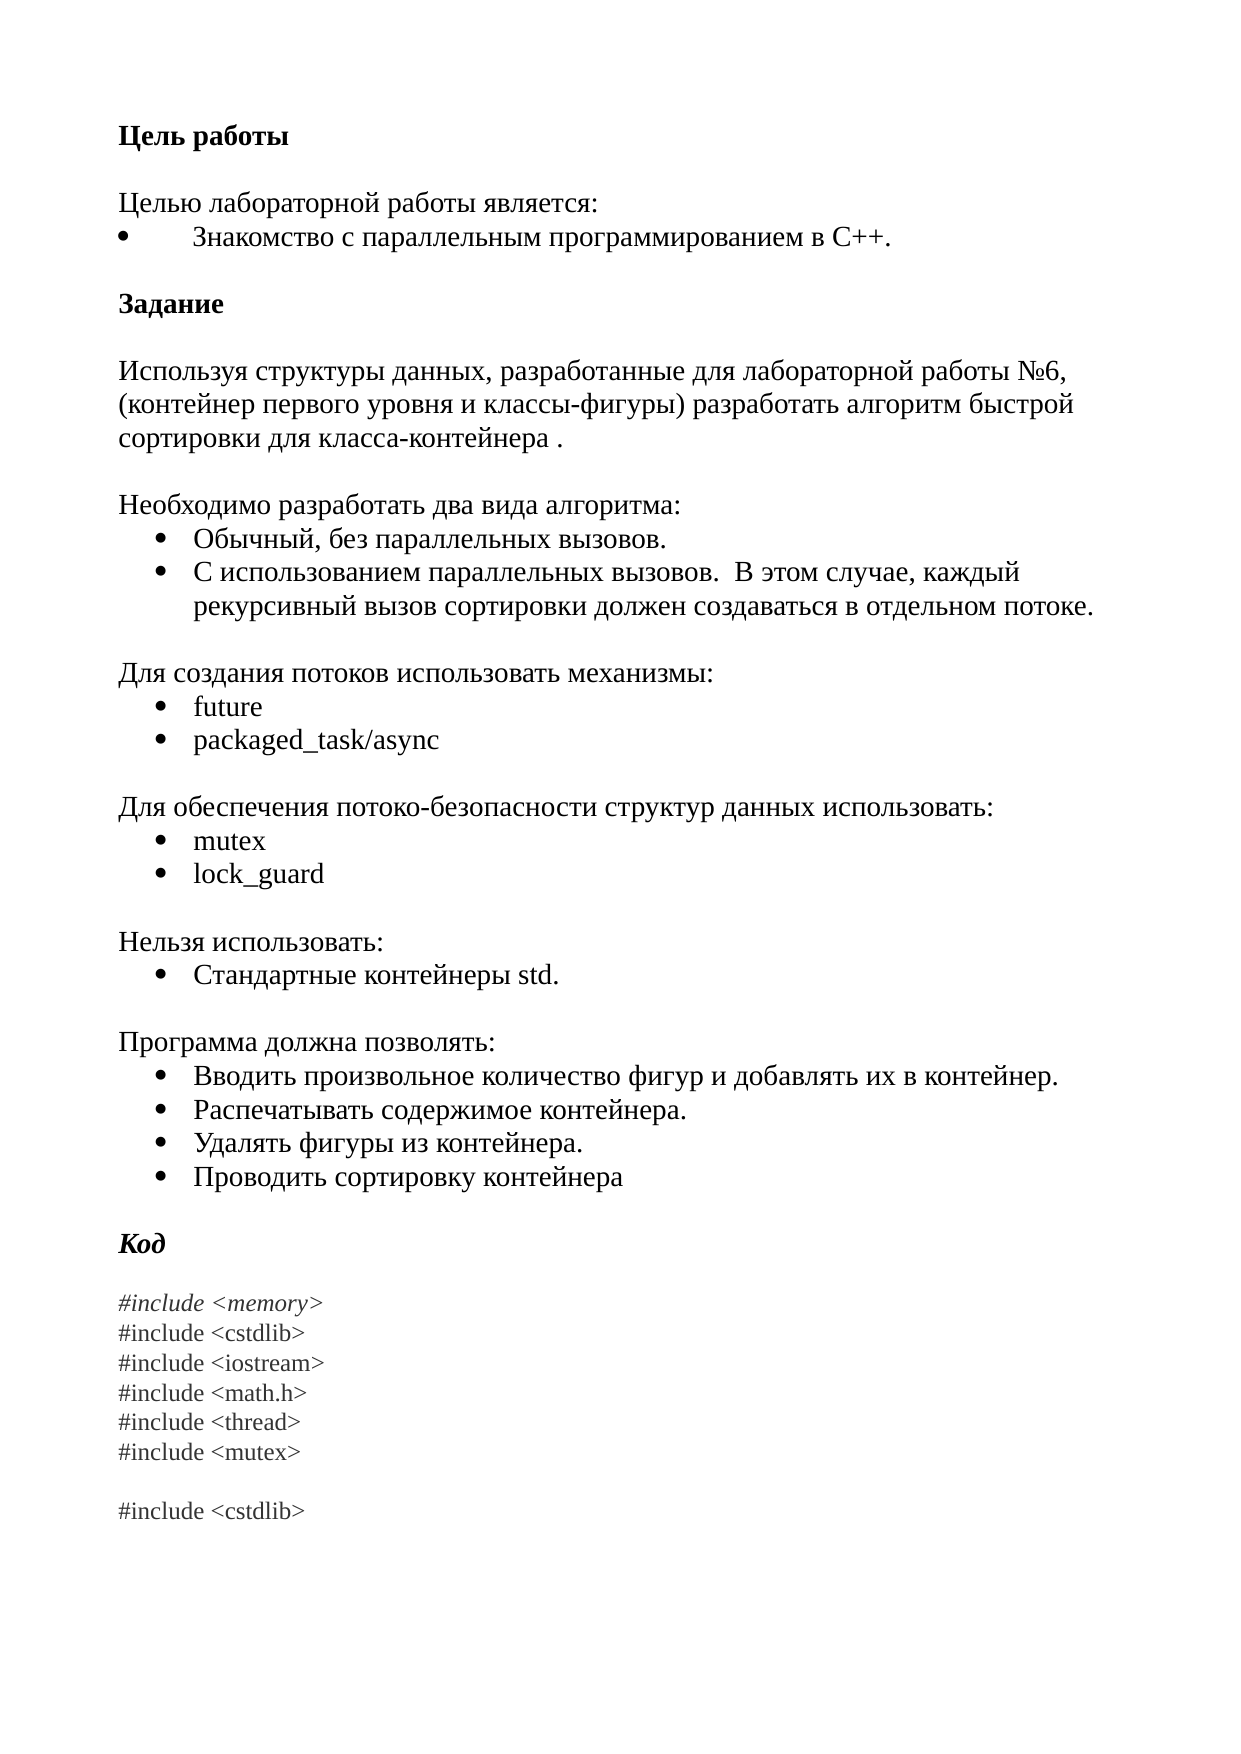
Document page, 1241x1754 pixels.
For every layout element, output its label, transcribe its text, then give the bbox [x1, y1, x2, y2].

text #include <mutex> [118, 1436, 1122, 1466]
list Задание [118, 286, 1122, 319]
list Стандартные контейнеры std. [156, 957, 1122, 991]
list mutex [156, 823, 1122, 857]
text Нельзя использовать: [118, 924, 1122, 957]
list Код [118, 1226, 1122, 1260]
list Знакомство с параллельным программированием в C++. [118, 219, 1122, 252]
text Для создания потоков использовать механизмы: [118, 655, 1122, 689]
list packaged_task/async [156, 722, 1122, 756]
list Проводить сортировку контейнера [156, 1159, 1122, 1193]
text #include <cstdlib> [118, 1495, 1122, 1525]
list Вводить произвольное количество фигур и добавлять их в контейнер. [156, 1058, 1122, 1092]
text Используя структуры данных, разработанные для лабораторной работы №6,(контейнер первого уровня и классы-фигуры) разработать алгоритм быстрой сортировки для класса-контейнера . [118, 353, 1122, 454]
text Целью лабораторной работы является: [118, 185, 1122, 219]
list Обычный, без параллельных вызовов. [156, 521, 1122, 554]
list lock_guard [156, 857, 1122, 890]
text #include <math.h> [118, 1377, 1122, 1406]
text Программа должна позволять: [118, 1024, 1122, 1058]
text Для обеспечения потоко-безопасности структур данных использовать: [118, 789, 1122, 823]
text #include <memory> [118, 1288, 1122, 1317]
list С использованием параллельных вызовов. В этом случае, каждый рекурсивный вызов сортировки должен создаваться в отдельном потоке. [156, 554, 1122, 622]
text #include <thread> [118, 1406, 1122, 1436]
list Цель работы [118, 118, 1122, 152]
list Удалять фигуры из контейнера. [156, 1125, 1122, 1159]
list future [156, 689, 1122, 722]
list Распечатывать содержимое контейнера. [156, 1092, 1122, 1125]
text #include <cstdlib> [118, 1317, 1122, 1347]
text Необходимо разработать два вида алгоритма: [118, 487, 1122, 521]
text #include <iostream> [118, 1347, 1122, 1377]
